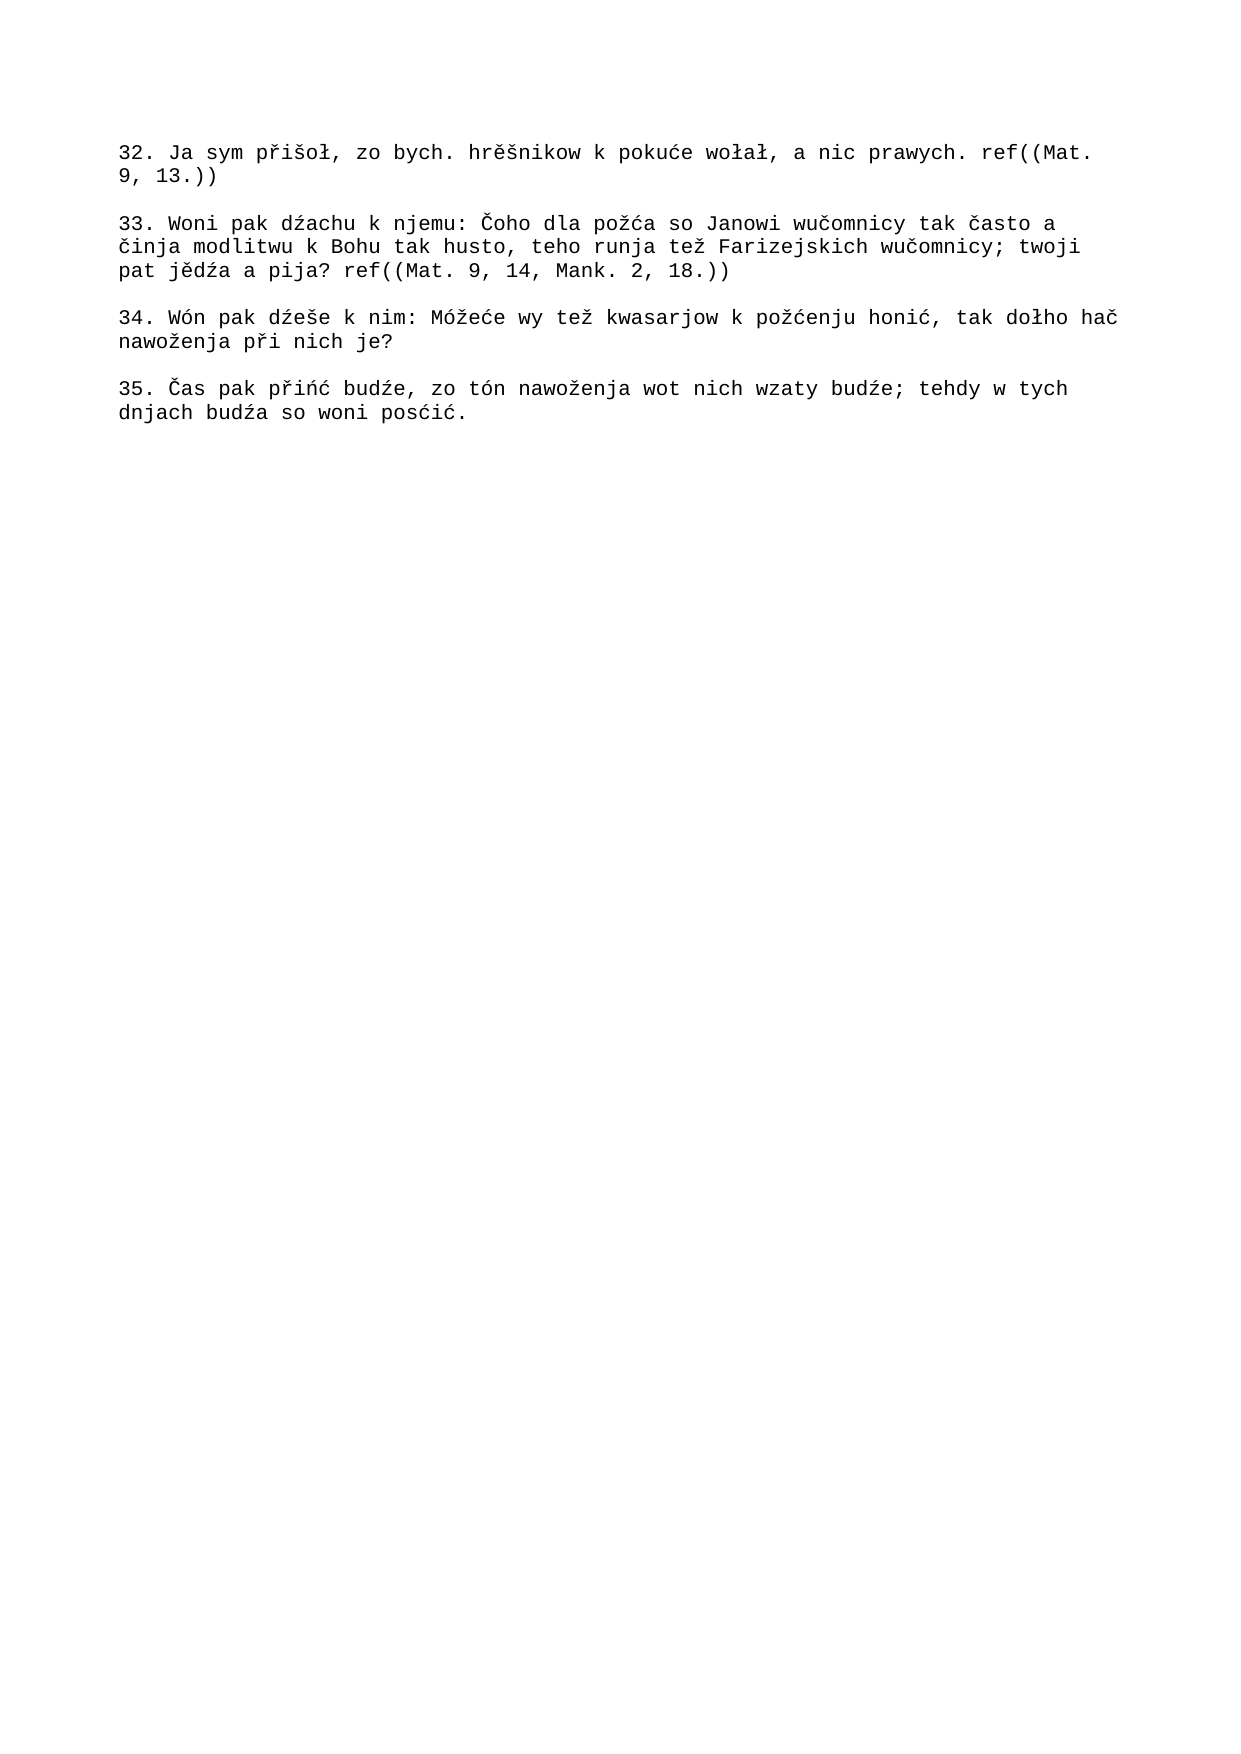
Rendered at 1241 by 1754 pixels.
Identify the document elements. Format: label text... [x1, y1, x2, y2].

text 34. Wón pak dźeše k nim: Móžeće wy tež kwasarjow k požćenju honić, tak dołho hač nawoženja při nich je? [118, 307, 1122, 354]
text 32. Ja sym přišoł, zo bych. hrěšnikow k pokuće wołał, a nic prawych. ref((Mat. 9, 13.)) [118, 142, 1122, 189]
text 35. Čas pak přińć budźe, zo tón nawoženja wot nich wzaty budźe; tehdy w tych dnjach budźa so woni posćić. [118, 378, 1122, 426]
text 33. Woni pak dźachu k njemu: Čoho dla požća so Janowi wučomnicy tak často a činja modlitwu k Bohu tak husto, teho runja tež Farizejskich wučomnicy; twoji pat jědźa a pija? ref((Mat. 9, 14, Mank. 2, 18.)) [118, 213, 1122, 284]
